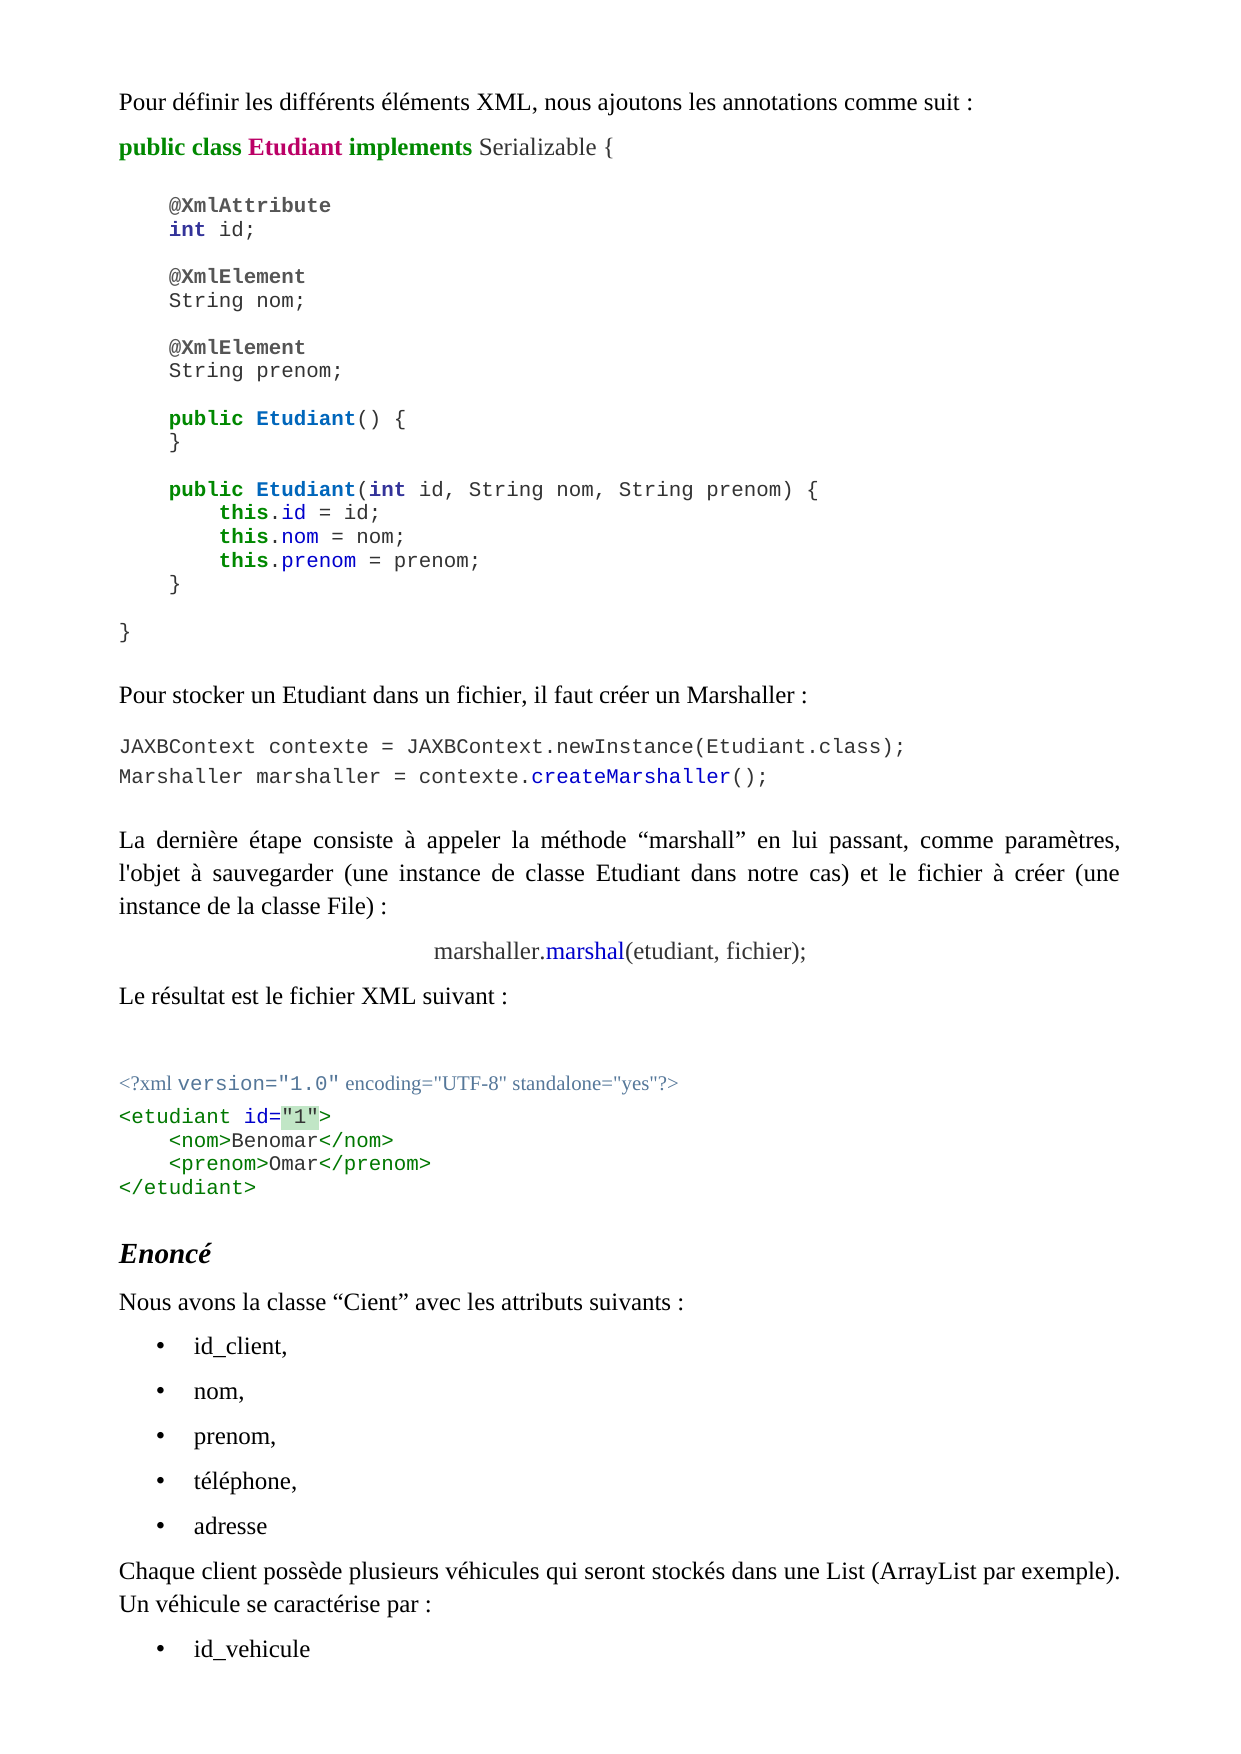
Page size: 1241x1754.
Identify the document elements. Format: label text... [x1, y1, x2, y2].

text Enoncé [119, 1236, 1121, 1270]
text this.prenom = prenom; [119, 550, 1121, 573]
text <prenom>Omar</prenom> [119, 1153, 1121, 1177]
text public class Etudiant implements Serializable { [119, 132, 1121, 161]
text <?xml version="1.0" encoding="UTF-8" standalone="yes"?> [119, 1071, 1121, 1096]
text this.nom = nom; [119, 526, 1121, 550]
text JAXBContext contexte = JAXBContext.newInstance(Etudiant.class); [119, 736, 1121, 760]
text this.id = id; [119, 502, 1121, 526]
text } [119, 621, 1121, 644]
list prenom, [156, 1421, 1121, 1450]
text @XmlElement [119, 337, 1121, 361]
text marshaller.marshal(etudiant, fichier); [119, 936, 1121, 965]
text int id; [119, 219, 1121, 242]
text Chaque client possède plusieurs véhicules qui seront stockés dans une List (ArrayList par exemple). Un véhicule se caractérise par : [119, 1556, 1121, 1618]
text <nom>Benomar</nom> [119, 1130, 1121, 1153]
text La dernière étape consiste à appeler la méthode “marshall” en lui passant, comme paramètres, l'objet à sauvegarder (une instance de classe Etudiant dans notre cas) et le fichier à créer (une instance de la classe File) : [119, 825, 1121, 920]
text </etudiant> [119, 1177, 1121, 1201]
list téléphone, [156, 1466, 1121, 1495]
text public Etudiant() { [119, 408, 1121, 431]
text } [119, 573, 1121, 597]
text String nom; [119, 289, 1121, 313]
text Nous avons la classe “Cient” avec les attributs suivants : [119, 1287, 1121, 1315]
text public Etudiant(int id, String nom, String prenom) { [119, 479, 1121, 502]
text Marshaller marshaller = contexte.createMarshaller(); [119, 766, 1121, 789]
text Le résultat est le fichier XML suivant : [119, 981, 1121, 1009]
text Pour définir les différents éléments XML, nous ajoutons les annotations comme suit : [119, 87, 1121, 116]
text @XmlAttribute [119, 195, 1121, 219]
text @XmlElement [119, 266, 1121, 289]
text <etudiant id="1"> [119, 1106, 1121, 1130]
list id_client, [156, 1331, 1121, 1360]
text } [119, 431, 1121, 455]
list id_vehicule [156, 1634, 1121, 1663]
list adresse [156, 1511, 1121, 1540]
text Pour stocker un Etudiant dans un fichier, il faut créer un Marshaller : [119, 680, 1121, 708]
text String prenom; [119, 361, 1121, 384]
list nom, [156, 1376, 1121, 1405]
